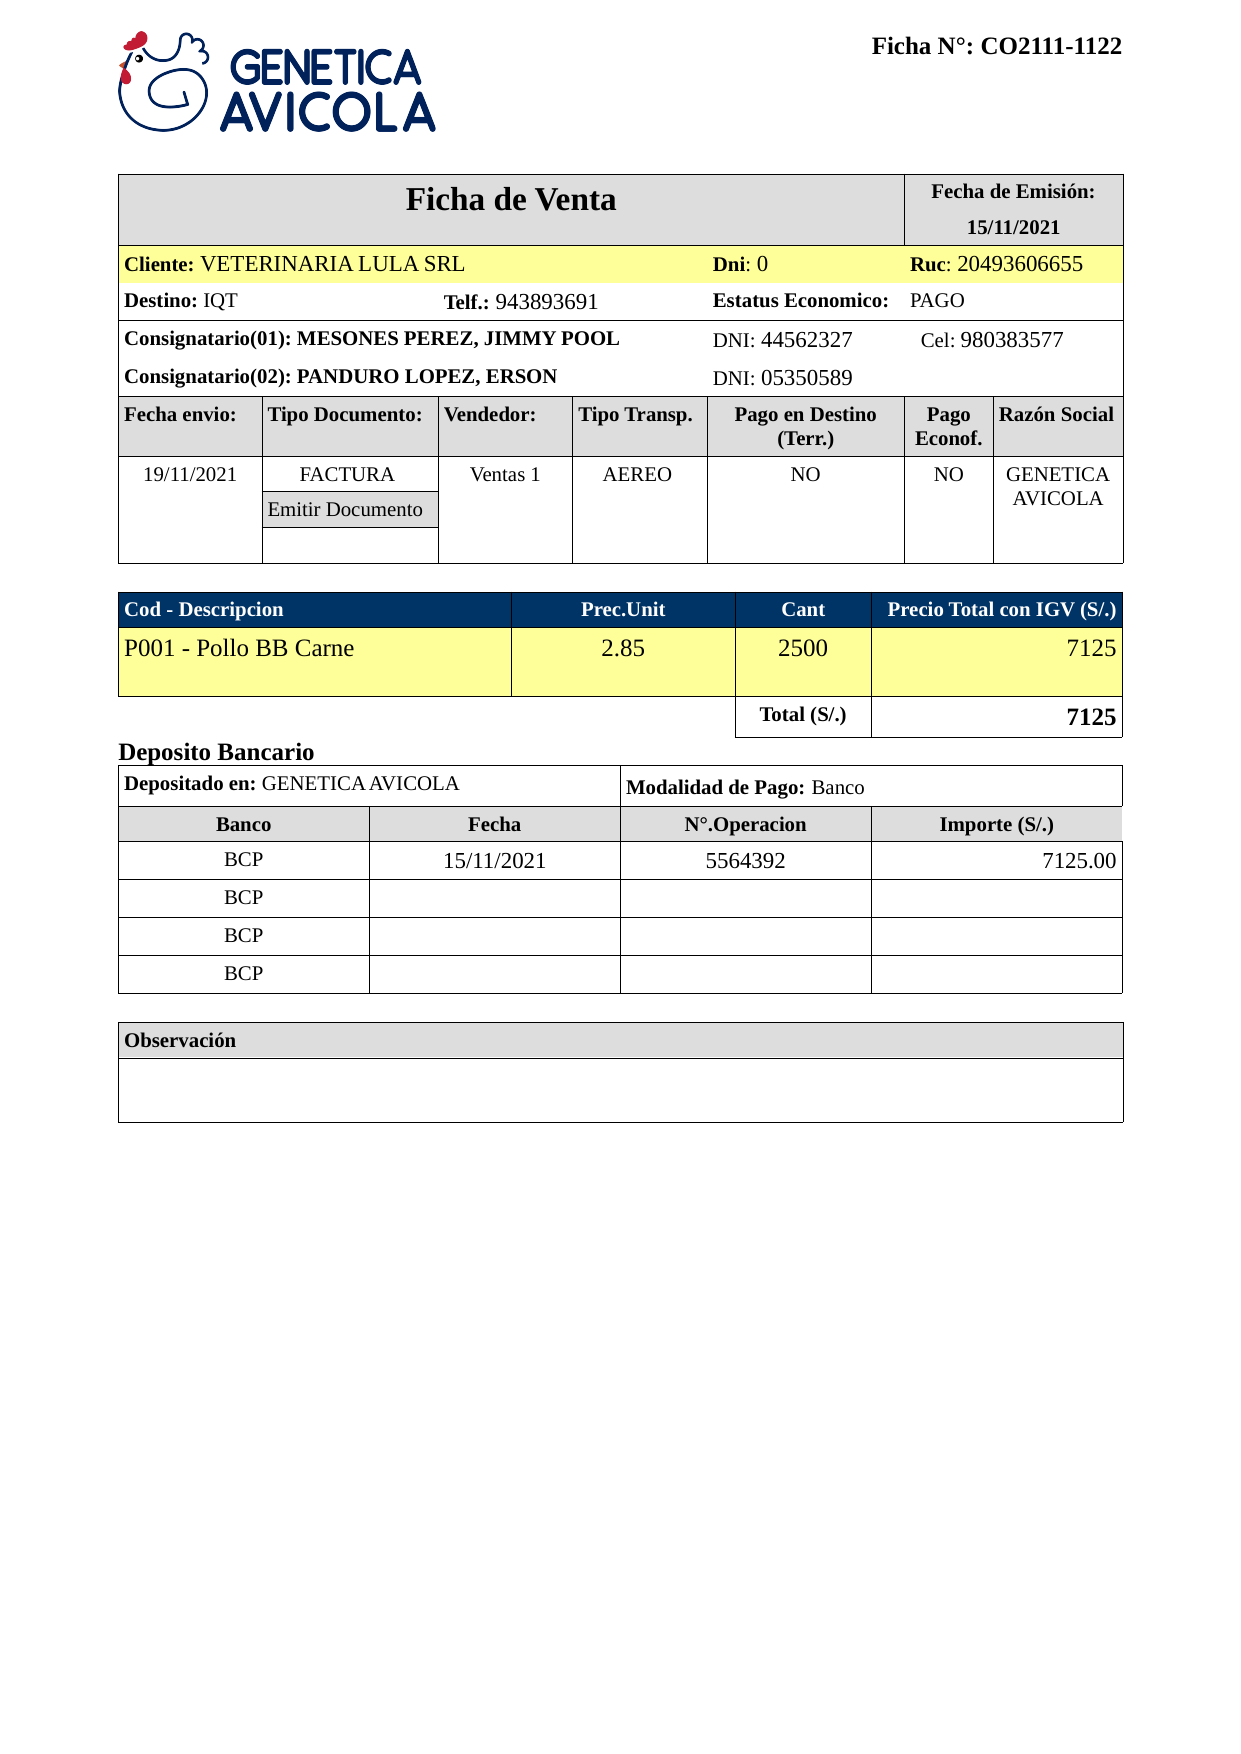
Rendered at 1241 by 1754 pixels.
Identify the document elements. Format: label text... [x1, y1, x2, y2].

table_cell 5564392 [621, 842, 871, 879]
table_cell Destino: IQT [119, 283, 438, 320]
table_cell 15/11/2021 [370, 842, 620, 879]
table_cell 7125 [872, 628, 1122, 696]
table_cell Ruc: 20493606655 [904, 246, 1123, 283]
table_cell [119, 1059, 1123, 1122]
table_cell [263, 528, 438, 563]
table_cell GENETICA AVICOLA [994, 457, 1123, 563]
table_cell BCP [119, 918, 369, 955]
table_cell Emitir Documento [263, 492, 438, 527]
table_cell [370, 956, 620, 993]
picture [118, 31, 436, 132]
table_cell [621, 880, 871, 917]
table_cell Vendedor: [439, 397, 572, 456]
table_cell P001 - Pollo BB Carne [119, 628, 511, 696]
table_cell [370, 880, 620, 917]
table_header Precio Total con IGV (S/.) [872, 593, 1122, 627]
table_cell N°.Operacion [621, 807, 871, 841]
table_cell BCP [119, 842, 369, 879]
table_cell NO [708, 457, 904, 563]
table_header Fecha de Emisión: [905, 175, 1123, 209]
table_cell Cel: 980383577 [915, 321, 1123, 358]
table_header Cant [736, 593, 871, 627]
table_cell DNI: 44562327 [707, 321, 915, 358]
table_cell Dni: 0 [707, 246, 904, 283]
table_header Prec.Unit [512, 593, 735, 627]
table_cell FACTURA [263, 457, 438, 491]
table_cell Pago en Destino (Terr.) [708, 397, 904, 456]
table_cell 2.85 [512, 628, 735, 696]
table_cell BCP [119, 880, 369, 917]
table_cell Ventas 1 [439, 457, 572, 563]
table_header Depositado en: GENETICA AVICOLA [119, 766, 620, 806]
table_cell Cliente: VETERINARIA LULA SRL [119, 246, 707, 283]
table_header Ficha de Venta [119, 175, 904, 245]
table_cell [872, 918, 1122, 955]
table_cell NO [905, 457, 993, 563]
table_cell PAGO [904, 283, 1123, 320]
table_header Modalidad de Pago: Banco [621, 766, 1122, 806]
table_cell AEREO [573, 457, 707, 563]
table_cell [621, 956, 871, 993]
table_cell [872, 956, 1122, 993]
table_cell Estatus Economico: [707, 283, 904, 320]
table_cell Importe (S/.) [872, 807, 1122, 841]
table_cell 19/11/2021 [119, 457, 262, 563]
table_cell 2500 [736, 628, 871, 696]
table_cell 7125 [872, 697, 1122, 737]
table_cell [118, 697, 511, 737]
table_cell [511, 697, 735, 737]
table_cell [621, 918, 871, 955]
table_cell Tipo Documento: [263, 397, 438, 456]
table_header Cod - Descripcion [119, 593, 511, 627]
table_cell Fecha [370, 807, 620, 841]
table_cell [872, 880, 1122, 917]
table_cell Tipo Transp. [573, 397, 707, 456]
table_cell [370, 918, 620, 955]
table_cell 15/11/2021 [905, 209, 1123, 245]
table_cell Fecha envio: [119, 397, 262, 456]
table_cell DNI: 05350589 [707, 358, 1123, 396]
table_cell Banco [119, 807, 369, 841]
table_cell Consignatario(01): MESONES PEREZ, JIMMY POOL [119, 321, 707, 358]
table_cell BCP [119, 956, 369, 993]
table_header Observación [119, 1023, 1123, 1057]
table_cell Total (S/.) [736, 697, 871, 737]
table_cell Consignatario(02): PANDURO LOPEZ, ERSON [119, 358, 707, 396]
table_cell Pago Econof. [905, 397, 993, 456]
table_cell Telf.: 943893691 [438, 283, 707, 320]
table_cell Razón Social [994, 397, 1123, 456]
table_cell 7125.00 [872, 842, 1122, 879]
text Deposito Bancario [118, 737, 1122, 765]
